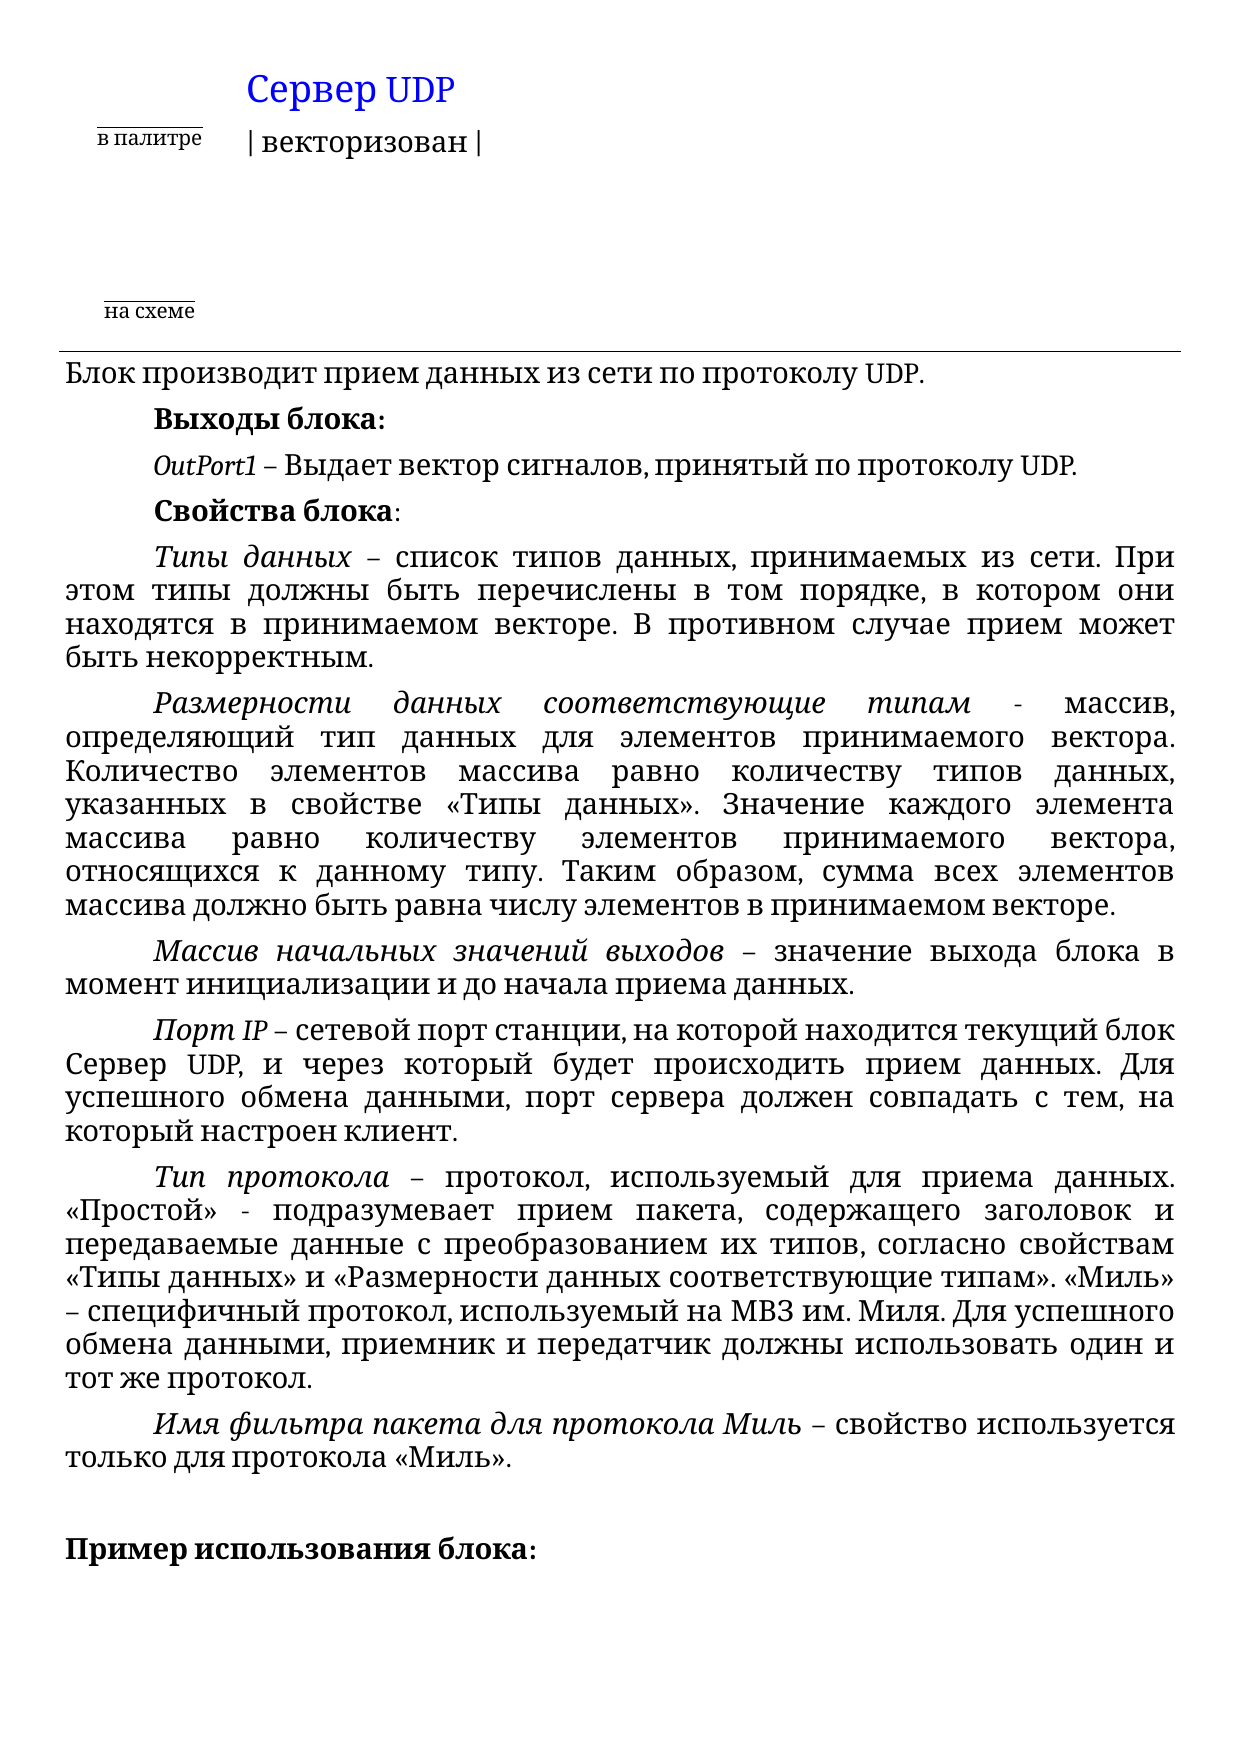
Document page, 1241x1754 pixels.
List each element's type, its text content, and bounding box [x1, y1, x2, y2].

table_cell [59, 178, 240, 294]
table_header Сервер UDP [240, 59, 1181, 121]
table_header [59, 59, 240, 121]
table_cell Блок производит прием данных из сети по протоколу UDP. Выходы блока: OutPort1 – Выдает вектор сигналов, принятый по протоколу UDP. Свойства блока: Типы данных – список типов данных, принимаемых из сети. При этом типы должны быть перечислены в том порядке, в котором они находятся в принимаемом векторе. В противном случае прием может быть некорректным. Размерности данных соответствующие типам - массив, определяющий тип данных для элементов принимаемого вектора. Количество элементов массива равно количеству типов данных, указанных в свойстве «Типы данных». Значение каждого элемента массива равно количеству элементов принимаемого вектора, относящихся к данному типу. Таким образом, сумма всех элементов массива должно быть равна числу элементов в принимаемом векторе. Массив начальных значений выходов – значение выхода блока в момент инициализации и до начала приема данных. Порт IP – сетевой порт станции, на которой находится текущий блок Сервер UDP, и через который будет происходить прием данных. Для успешного обмена данными, порт сервера должен совпадать с тем, на который настроен клиент. Тип протокола – протокол, используемый для приема данных. «Простой» - подразумевает прием пакета, содержащего заголовок и передаваемые данные с преобразованием их типов, согласно свойствам «Типы данных» и «Размерности данных соответствующие типам». «Миль» – специфичный протокол, используемый на МВЗ им. Миля. Для успешного обмена данными, приемник и передатчик должны использовать один и тот же протокол. Имя фильтра пакета для протокола Миль – свойство используется только для протокола «Миль». Пример использования блока: [59, 352, 1181, 1585]
table_cell на схеме [59, 294, 240, 351]
table_cell [240, 294, 1181, 351]
table_cell | векторизован | [240, 121, 1181, 178]
table_cell в палитре [59, 121, 240, 178]
table_cell [240, 178, 1181, 294]
